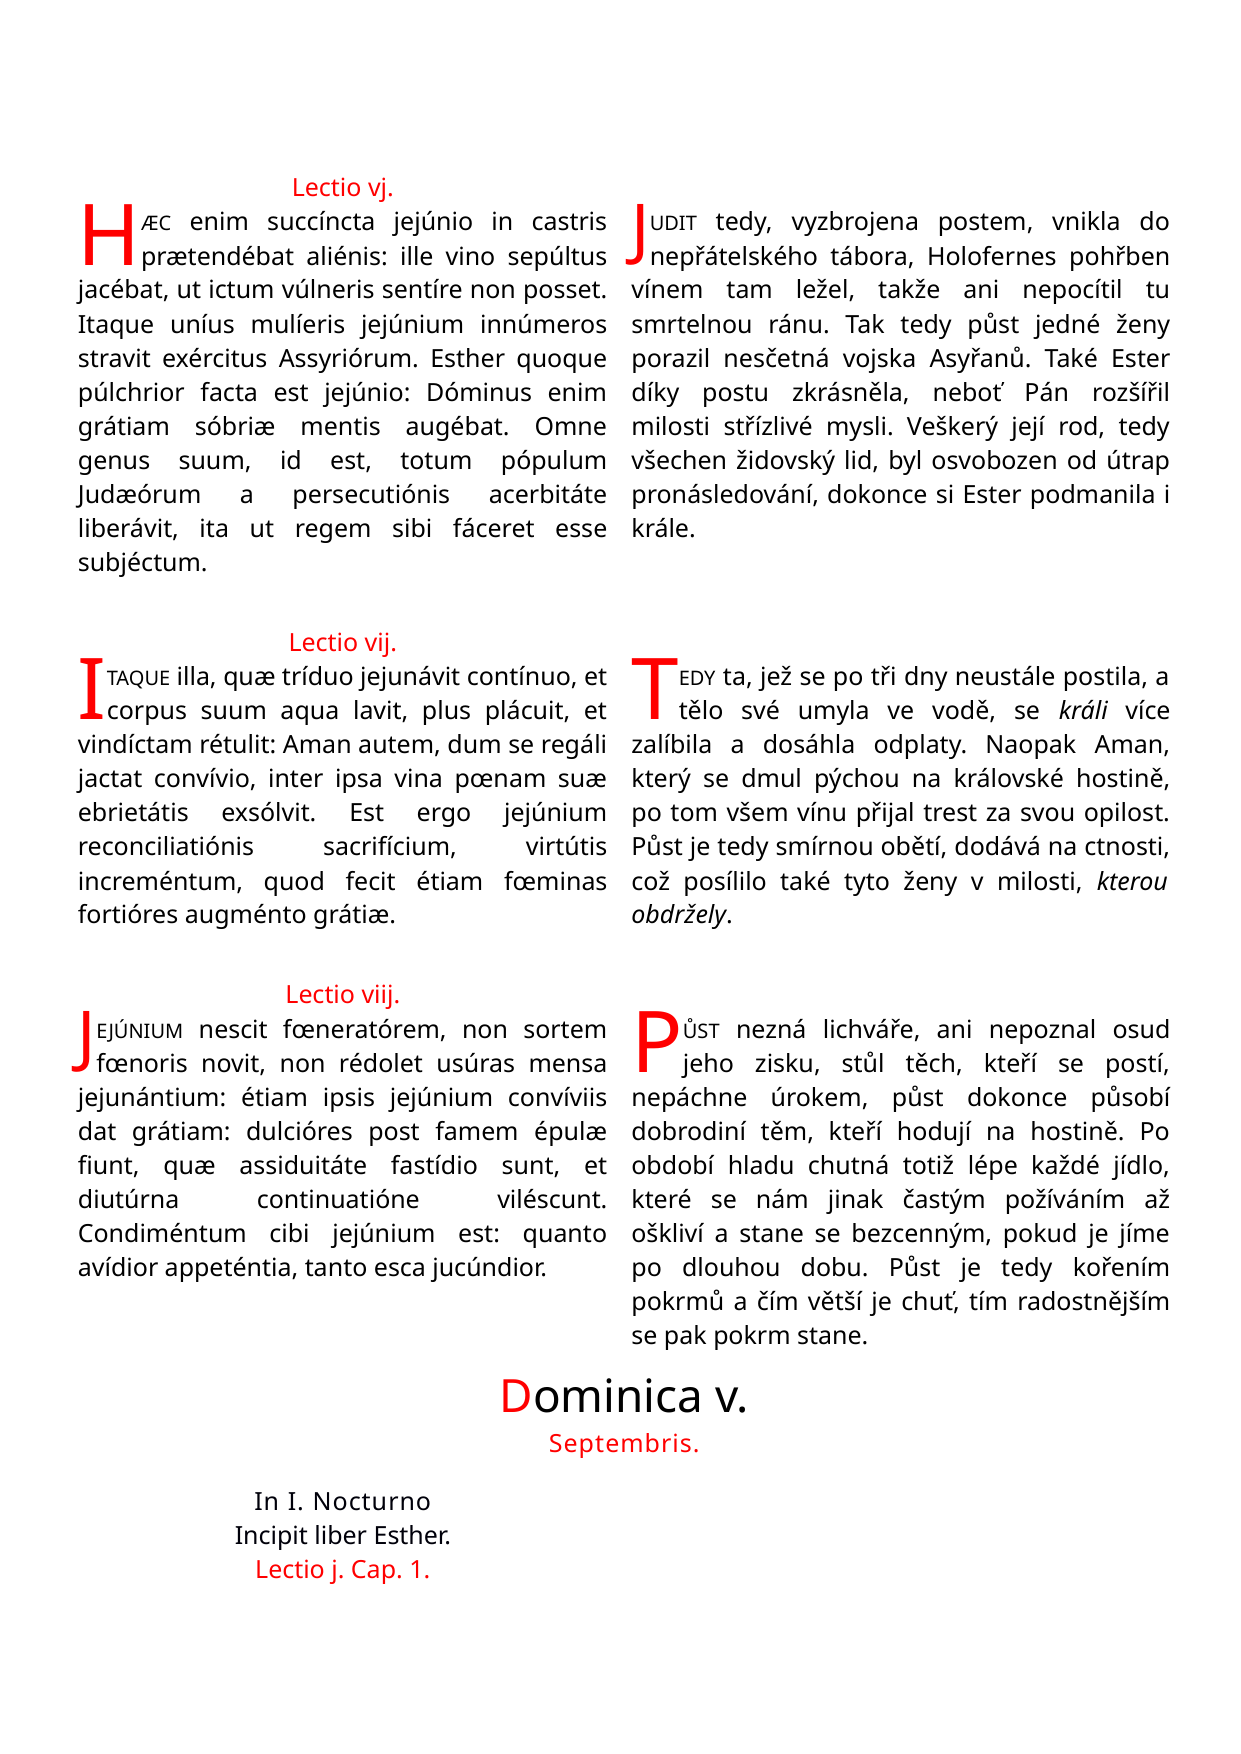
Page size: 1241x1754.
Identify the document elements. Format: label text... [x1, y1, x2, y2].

table_cell Půst nezná lichváře, ani nepoznal osud jeho zisku, stůl těch, kteří se postí, nepáchne úrokem, půst dokonce působí dobrodiní těm, kteří hodují na hostině. Po období hladu chutná totiž lépe každé jídlo, které se nám jinak častým požíváním až oškliví a stane se bezcenným, pokud je jíme po dlouhou dobu. Půst je tedy kořením pokrmů a čím větší je chuť, tím radostnějším se pak pokrm stane. [619, 971, 1182, 1358]
table_cell Lectio viij. Jejúnium nescit fœneratórem, non sortem fœnoris novit, non rédolet usúras mensa jejunántium: étiam ipsis jejúnium convíviis dat grátiam: dulcióres post famem épulæ fiunt, quæ assiduitáte fastídio sunt, et diutúrna continuatióne viléscunt. Condiméntum cibi jejúnium est: quanto avídior appeténtia, tanto esca jucúndior. [66, 971, 619, 1358]
table_cell [619, 118, 1182, 164]
table_cell Dominica v. Septembris. [66, 1358, 1182, 1478]
table_cell [66, 118, 619, 164]
table_cell [619, 1478, 1182, 1592]
table_cell Lectio vij. Itaque illa, quæ tríduo jejunávit contínuo, et corpus suum aqua lavit, plus plácuit, et vindíctam rétulit: Aman autem, dum se regáli jactat convívio, inter ipsa vina pœnam suæ ebrietátis exsólvit. Est ergo jejúnium reconciliatiónis sacrifícium, virtútis increméntum, quod fecit étiam fœminas fortióres augménto grátiæ. [66, 619, 619, 971]
table_cell Judit tedy, vyzbrojena postem, vnikla do nepřátelského tábora, Holofernes pohřben vínem tam ležel, takže ani nepocítil tu smrtelnou ránu. Tak tedy půst jedné ženy porazil nesčetná vojska Asyřanů. Také Ester díky postu zkrásněla, neboť Pán rozšířil milosti střízlivé mysli. Veškerý její rod, tedy všechen židovský lid, byl osvobozen od útrap pronásledování, dokonce si Ester podmanila i krále. [619, 164, 1182, 619]
table_cell Tedy ta, jež se po tři dny neustále postila, a tělo své umyla ve vodě, se králi více zalíbila a dosáhla odplaty. Naopak Aman, který se dmul pýchou na královské hostině, po tom všem vínu přijal trest za svou opilost. Půst je tedy smírnou obětí, dodává na ctnosti, což posílilo také tyto ženy v milosti, kterou obdržely. [619, 619, 1182, 971]
table_cell In I. Nocturno Incipit liber Esther. Lectio j. Cap. 1. [66, 1478, 619, 1592]
table_cell Lectio vj. Hæc enim succíncta jejúnio in castris prætendébat aliénis: ille vino sepúltus jacébat, ut ictum vúlneris sentíre non posset. Itaque uníus mulíeris jejúnium innúmeros stravit exércitus Assyriórum. Esther quoque púlchrior facta est jejúnio: Dóminus enim grátiam sóbriæ mentis augébat. Omne genus suum, id est, totum pópulum Judæórum a persecutiónis acerbitáte liberávit, ita ut regem sibi fáceret esse subjéctum. [66, 164, 619, 619]
